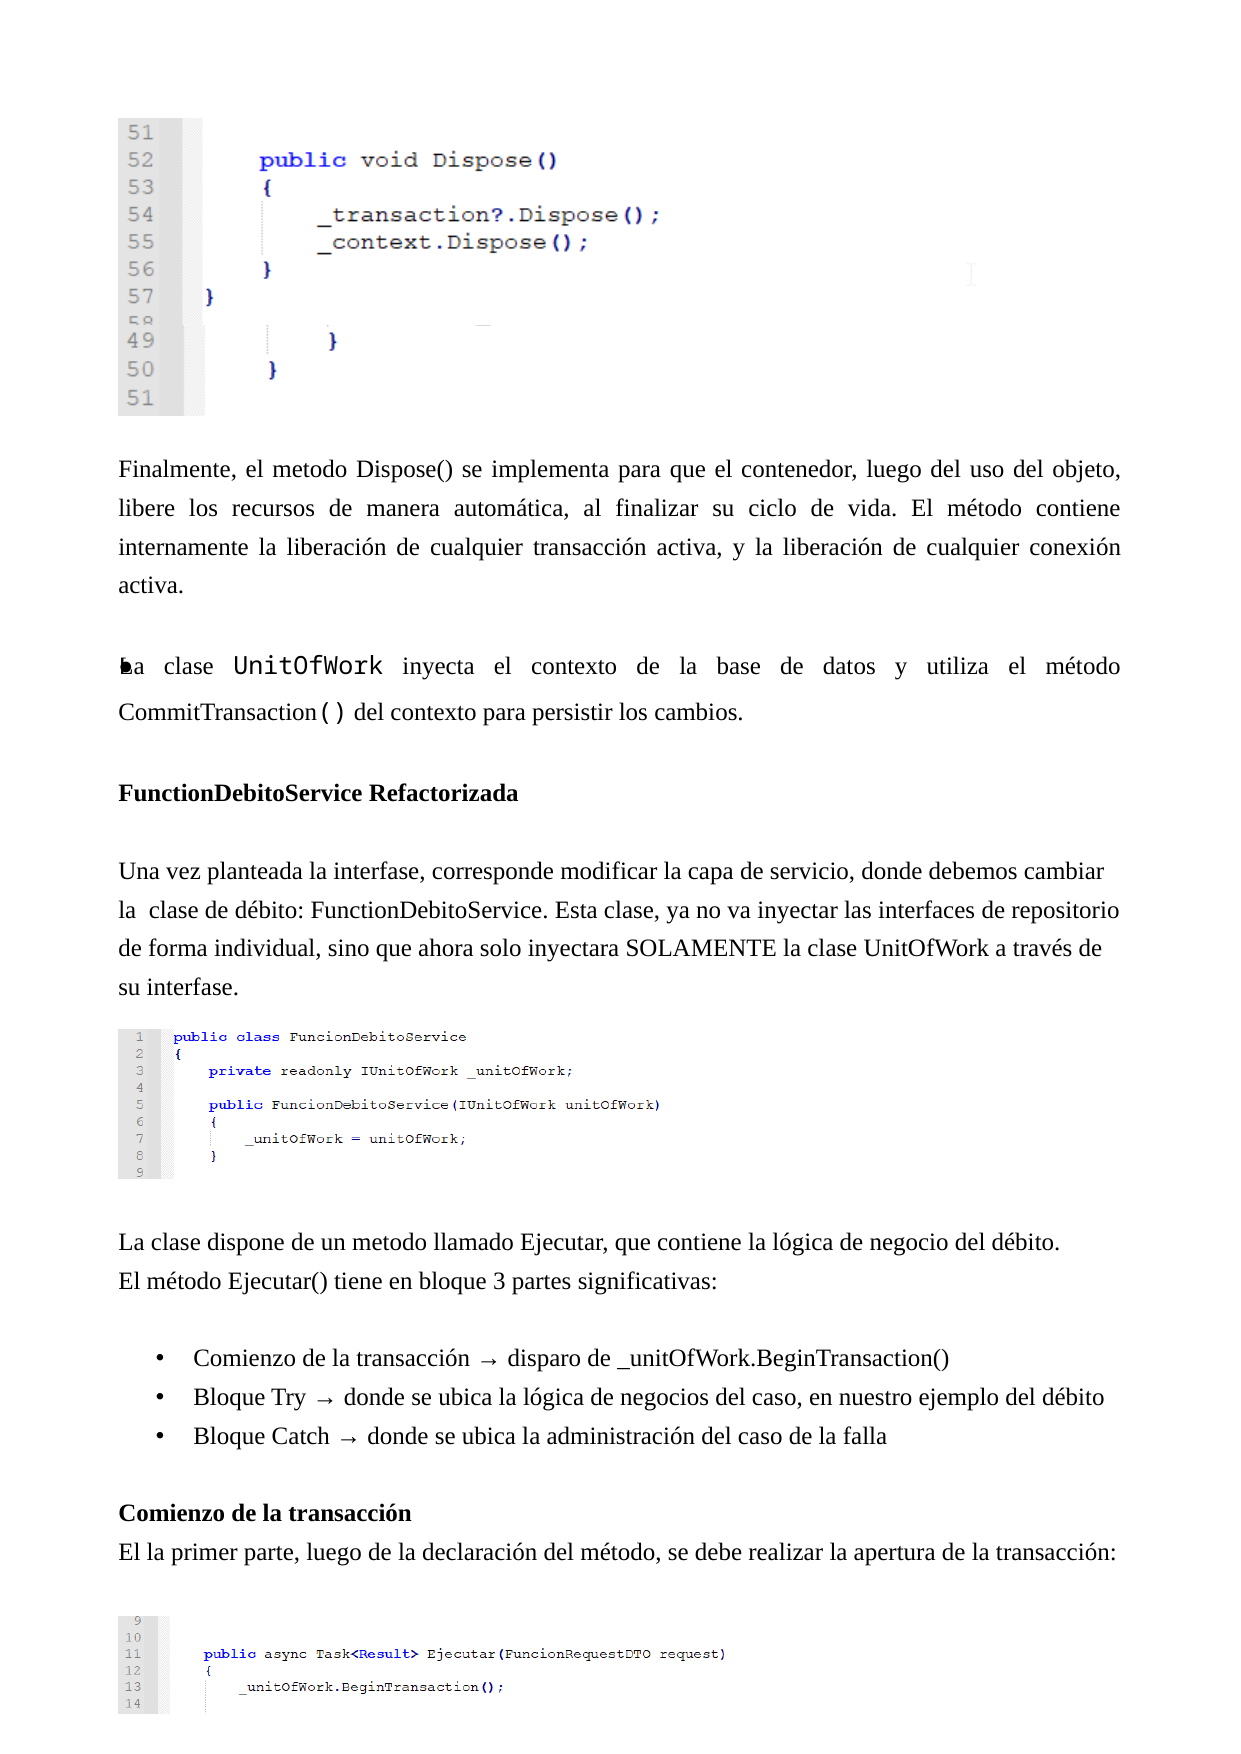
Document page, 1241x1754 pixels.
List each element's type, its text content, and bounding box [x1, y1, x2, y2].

list Comienzo de la transacción → disparo de _unitOfWork.BeginTransaction() [156, 1343, 1122, 1372]
picture [118, 1616, 1123, 1714]
list Bloque Catch → donde se ubica la administración del caso de la falla [156, 1421, 1122, 1450]
text El método Ejecutar() tiene en bloque 3 partes significativas: [118, 1266, 1122, 1295]
text Comienzo de la transacción [118, 1498, 1122, 1527]
picture [118, 118, 1123, 416]
text El la primer parte, luego de la declaración del método, se debe realizar la apertura de la transacción: [118, 1537, 1122, 1566]
text Una vez planteada la interfase, corresponde modificar la capa de servicio, donde debemos cambiar la clase de débito: FunctionDebitoService. Esta clase, ya no va inyectar las interfaces de repositorio de forma individual, sino que ahora solo inyectara SOLAMENTE la clase UnitOfWork a través de su interfase. [118, 856, 1122, 1001]
text La clase dispone de un metodo llamado Ejecutar, que contiene la lógica de negocio del débito. [118, 1227, 1122, 1256]
text Finalmente, el metodo Dispose() se implementa para que el contenedor, luego del uso del objeto, libere los recursos de manera automática, al finalizar su ciclo de vida. El método contiene internamente la liberación de cualquier transacción activa, y la liberación de cualquier conexión activa. [118, 454, 1122, 599]
picture [118, 1029, 1123, 1179]
text La clase UnitOfWork inyecta el contexto de la base de datos y utiliza el método CommitTransaction() del contexto para persistir los cambios. [118, 648, 1122, 728]
text FunctionDebitoService Refactorizada [118, 778, 1122, 807]
list Bloque Try → donde se ubica la lógica de negocios del caso, en nuestro ejemplo del débito [156, 1382, 1122, 1411]
